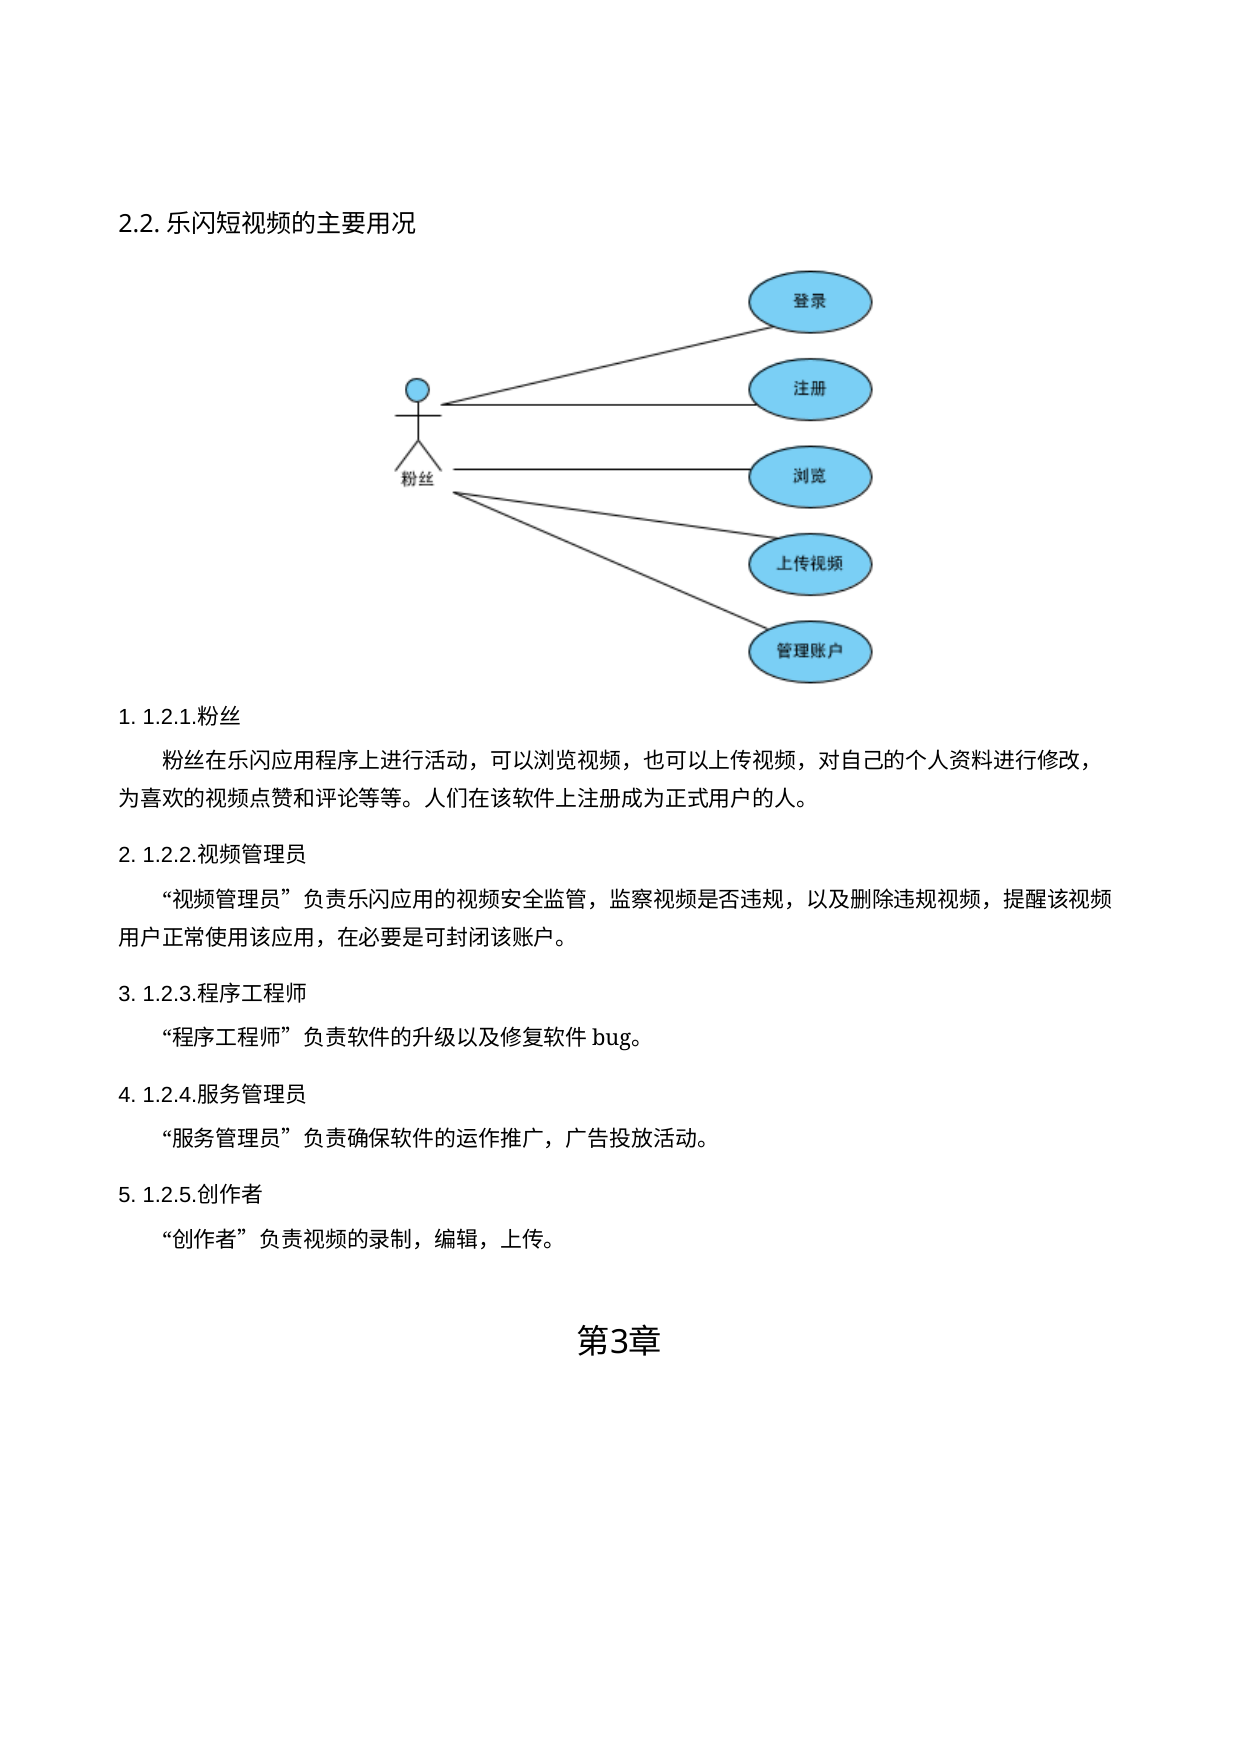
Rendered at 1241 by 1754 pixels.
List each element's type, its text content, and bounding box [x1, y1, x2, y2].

text “服务管理员”负责确保软件的运作推广，广告投放活动。 [118, 1121, 1122, 1153]
text “创作者”负责视频的录制，编辑，上传。 [118, 1222, 1122, 1253]
subtitle 1.2.4.服务管理员 [118, 1077, 1122, 1108]
subtitle 1.2.3.程序工程师 [118, 976, 1122, 1007]
text “视频管理员”负责乐闪应用的视频安全监管，监察视频是否违规，以及删除违规视频，提醒该视频用户正常使用该应用，在必要是可封闭该账户。 [118, 882, 1122, 951]
subtitle 1.2.2.视频管理员 [118, 837, 1122, 869]
text 粉丝在乐闪应用程序上进行活动，可以浏览视频，也可以上传视频，对自己的个人资料进行修改，为喜欢的视频点赞和评论等等。人们在该软件上注册成为正式用户的人。 [118, 743, 1122, 813]
subtitle 乐闪短视频的主要用况 [118, 204, 1122, 240]
picture [367, 254, 885, 694]
text “程序工程师”负责软件的升级以及修复软件bug。 [118, 1020, 1122, 1052]
subtitle 1.2.1.粉丝 [118, 699, 1122, 731]
subtitle 1.2.5.创作者 [118, 1177, 1122, 1209]
